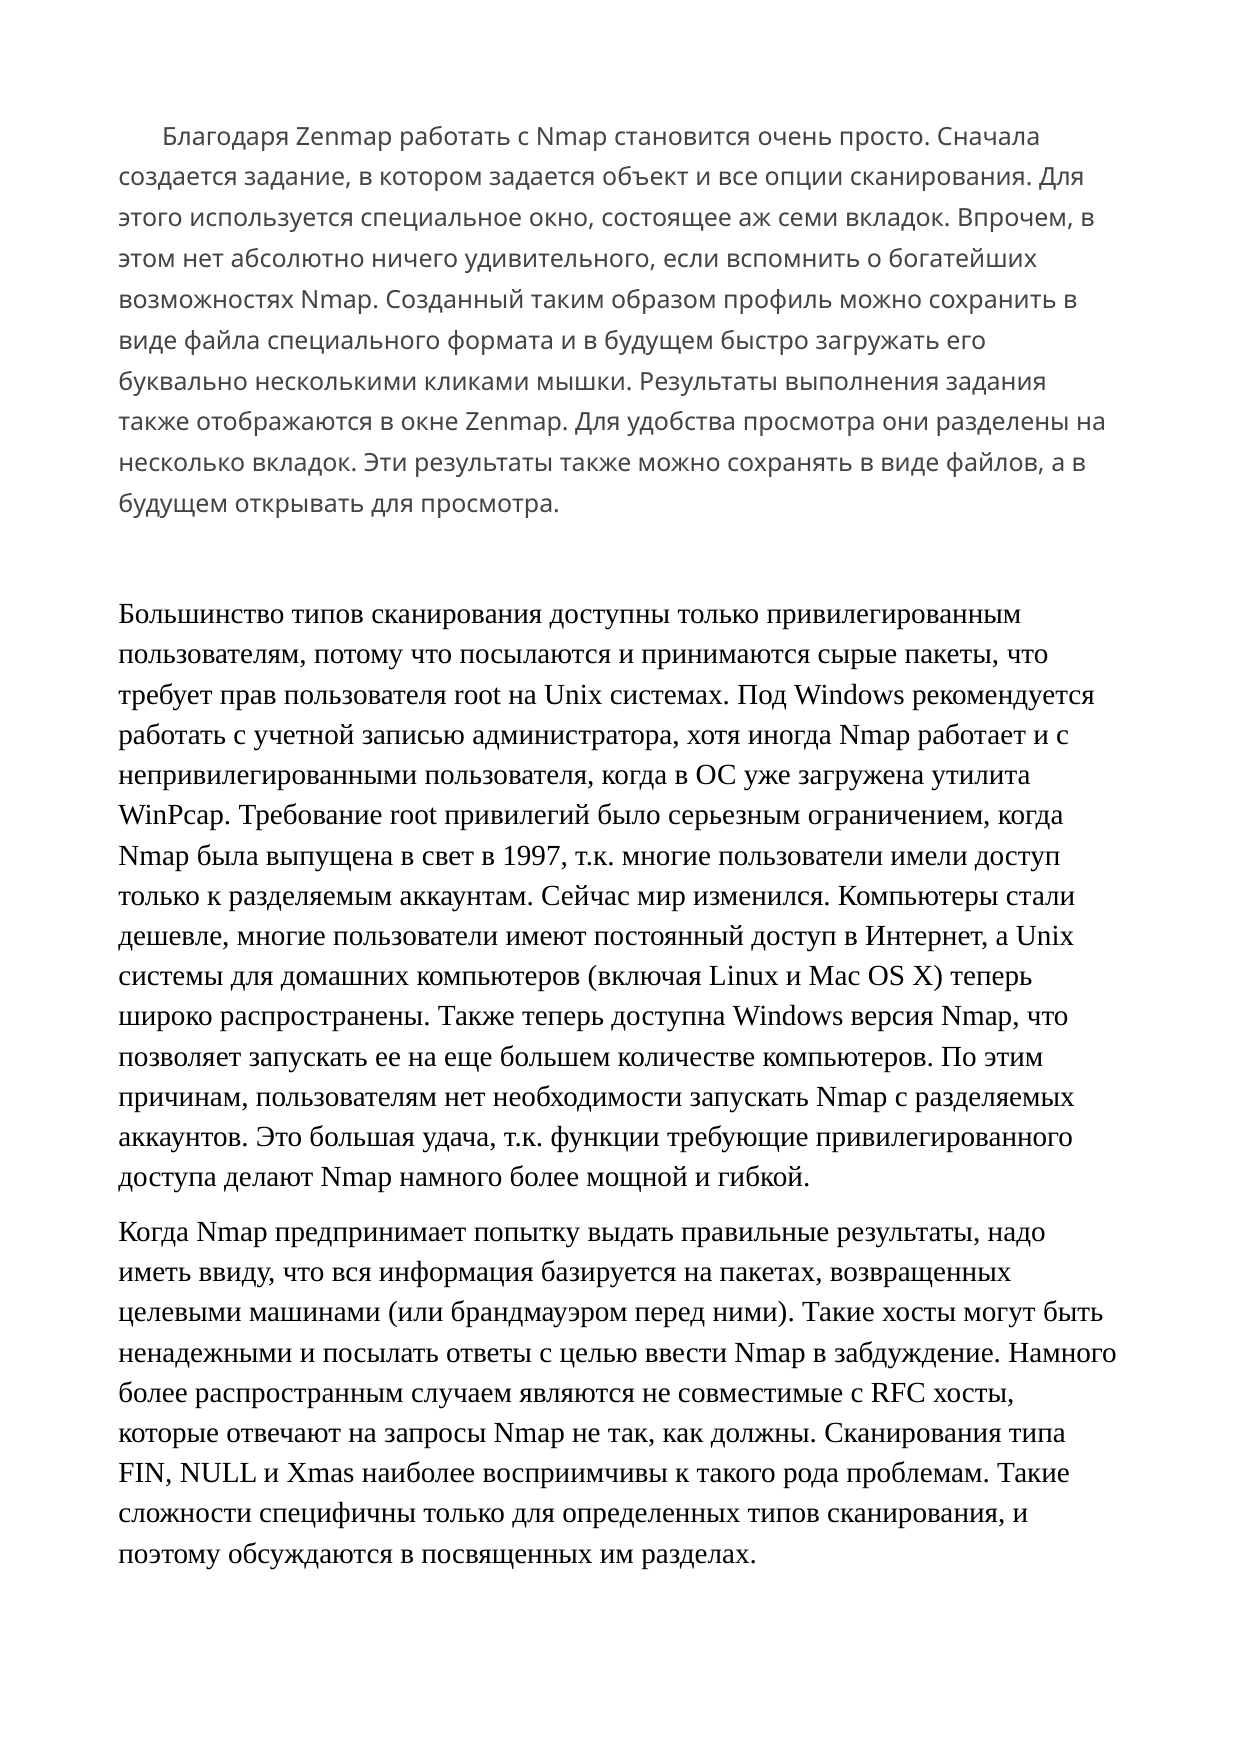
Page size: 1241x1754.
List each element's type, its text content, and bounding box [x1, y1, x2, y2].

text Благодаря Zenmap работать с Nmap становится очень просто. Сначала создается задание, в котором задается объект и все опции сканирования. Для этого используется специальное окно, состоящее аж семи вкладок. Впрочем, в этом нет абсолютно ничего удивительного, если вспомнить о богатейших возможностях Nmap. Созданный таким образом профиль можно сохранить в виде файла специального формата и в будущем быстро загружать его буквально несколькими кликами мышки. Результаты выполнения задания также отображаются в окне Zenmap. Для удобства просмотра они разделены на несколько вкладок. Эти результаты также можно сохранять в виде файлов, а в будущем открывать для просмотра. [118, 118, 1122, 520]
text Когда Nmap предпринимает попытку выдать правильные результаты, надо иметь ввиду, что вся информация базируется на пакетах, возвращенных целевыми машинами (или брандмауэром перед ними). Такие хосты могут быть ненадежными и посылать ответы с целью ввести Nmap в забдуждение. Намного более распространным случаем являются не совместимые с RFC хосты, которые отвечают на запросы Nmap не так, как должны. Сканирования типа FIN, NULL и Xmas наиболее восприимчивы к такого рода проблемам. Такие сложности специфичны только для определенных типов сканирования, и поэтому обсуждаются в посвященных им разделах. [118, 1214, 1122, 1569]
text Большинство типов сканирования доступны только привилегированным пользователям, потому что посылаются и принимаются сырые пакеты, что требует прав пользователя root на Unix системах. Под Windows рекомендуется работать с учетной записью администратора, хотя иногда Nmap работает и с непривилегированными пользователя, когда в ОС уже загружена утилита WinPcap. Требование root привилегий было серьезным ограничением, когда Nmap была выпущена в свет в 1997, т.к. многие пользователи имели доступ только к разделяемым аккаунтам. Сейчас мир изменился. Компьютеры стали дешевле, многие пользователи имеют постоянный доступ в Интернет, а Unix системы для домашних компьютеров (включая Linux и Mac OS X) теперь широко распространены. Также теперь доступна Windows версия Nmap, что позволяет запускать ее на еще большем количестве компьютеров. По этим причинам, пользователям нет необходимости запускать Nmap с разделяемых аккаунтов. Это большая удача, т.к. функции требующие привилегированного доступа делают Nmap намного более мощной и гибкой. [118, 596, 1122, 1193]
